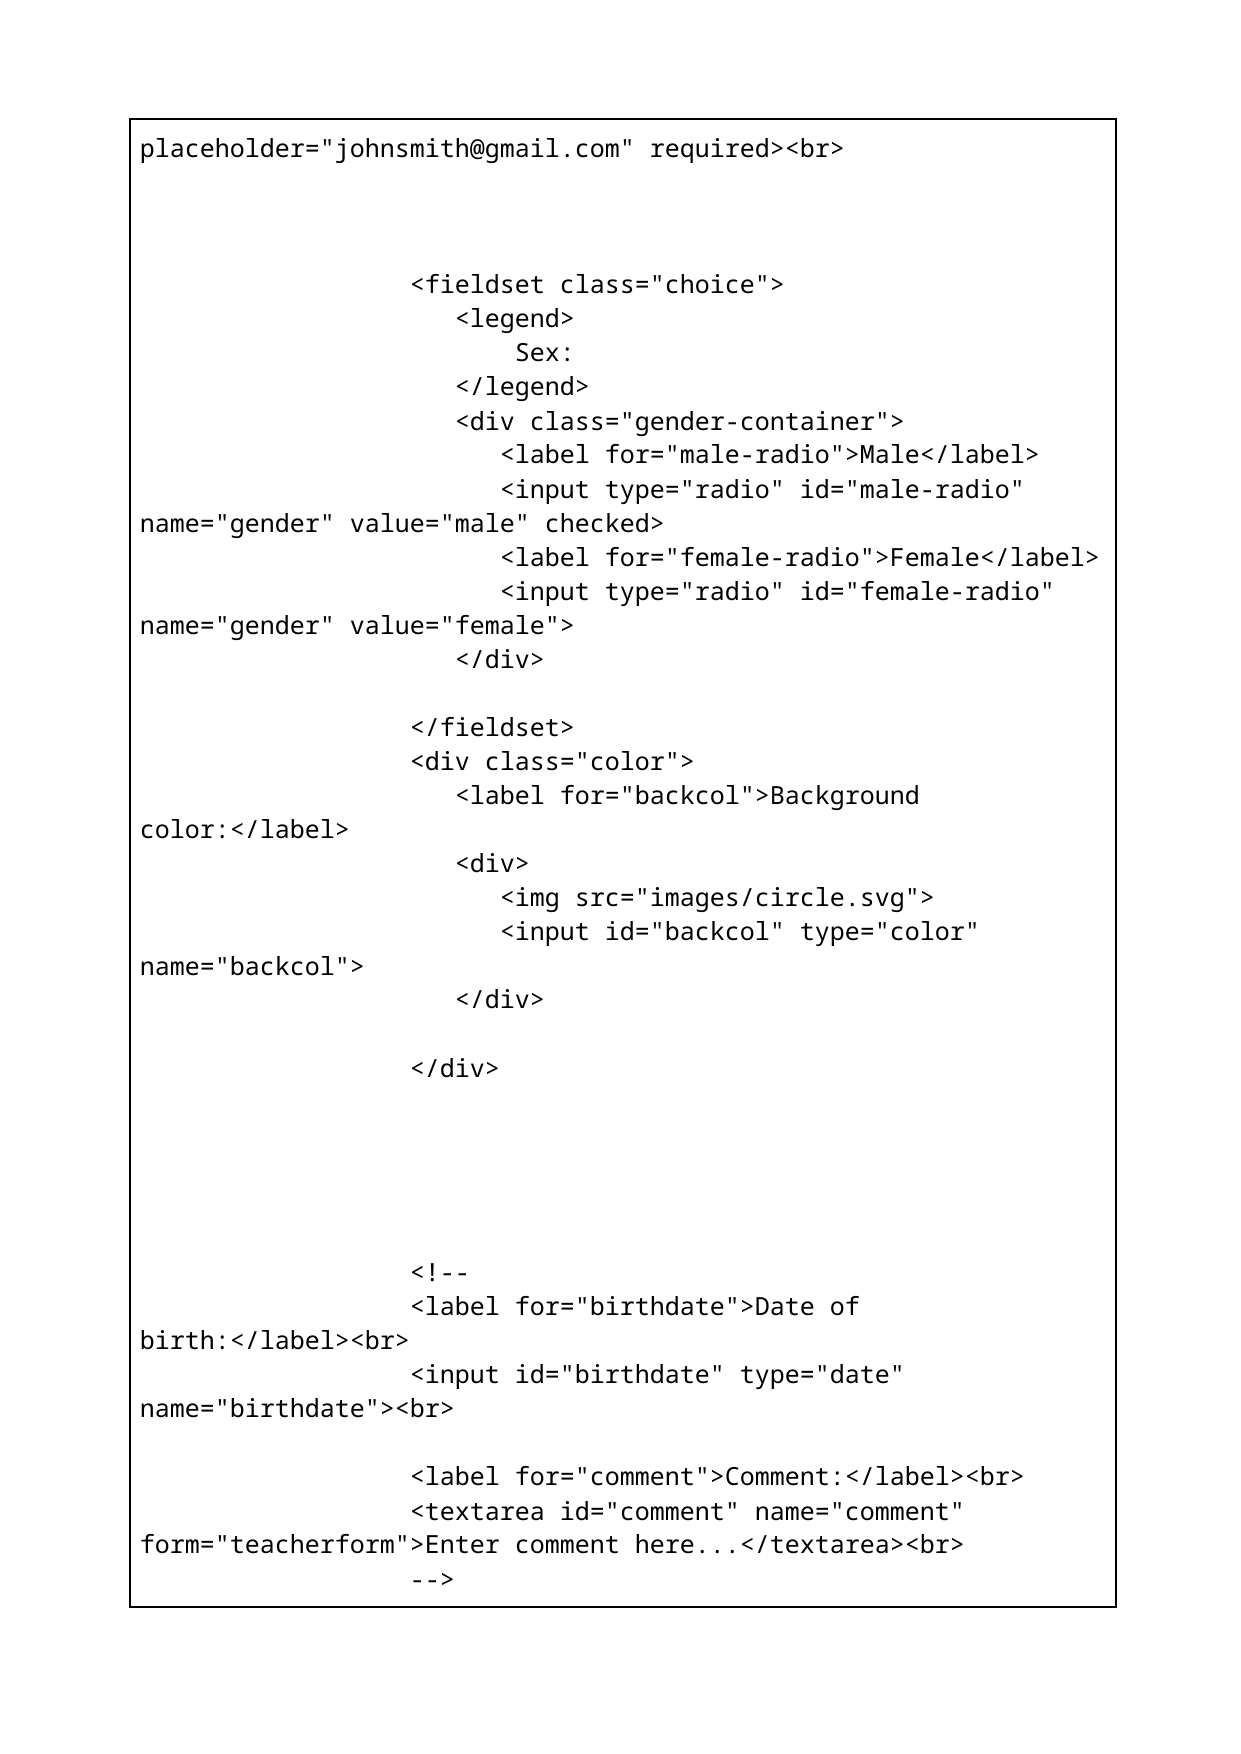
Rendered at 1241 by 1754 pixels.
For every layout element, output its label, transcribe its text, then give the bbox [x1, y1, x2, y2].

table_cell placeholder="johnsmith@gmail.com" required><br> <fieldset class="choice"> <legend> Sex: </legend> <div class="gender-container"> <label for="male-radio">Male</label> <input type="radio" id="male-radio" name="gender" value="male" checked> <label for="female-radio">Female</label> <input type="radio" id="female-radio" name="gender" value="female"> </div> </fieldset> <div class="color"> <label for="backcol">Background color:</label> <div> <img src="images/circle.svg"> <input id="backcol" type="color" name="backcol"> </div> </div> <!-- <label for="birthdate">Date of birth:</label><br> <input id="birthdate" type="date" name="birthdate"><br> <label for="comment">Comment:</label><br> <textarea id="comment" name="comment" form="teacherform">Enter comment here...</textarea><br> --> [131, 120, 1115, 1606]
